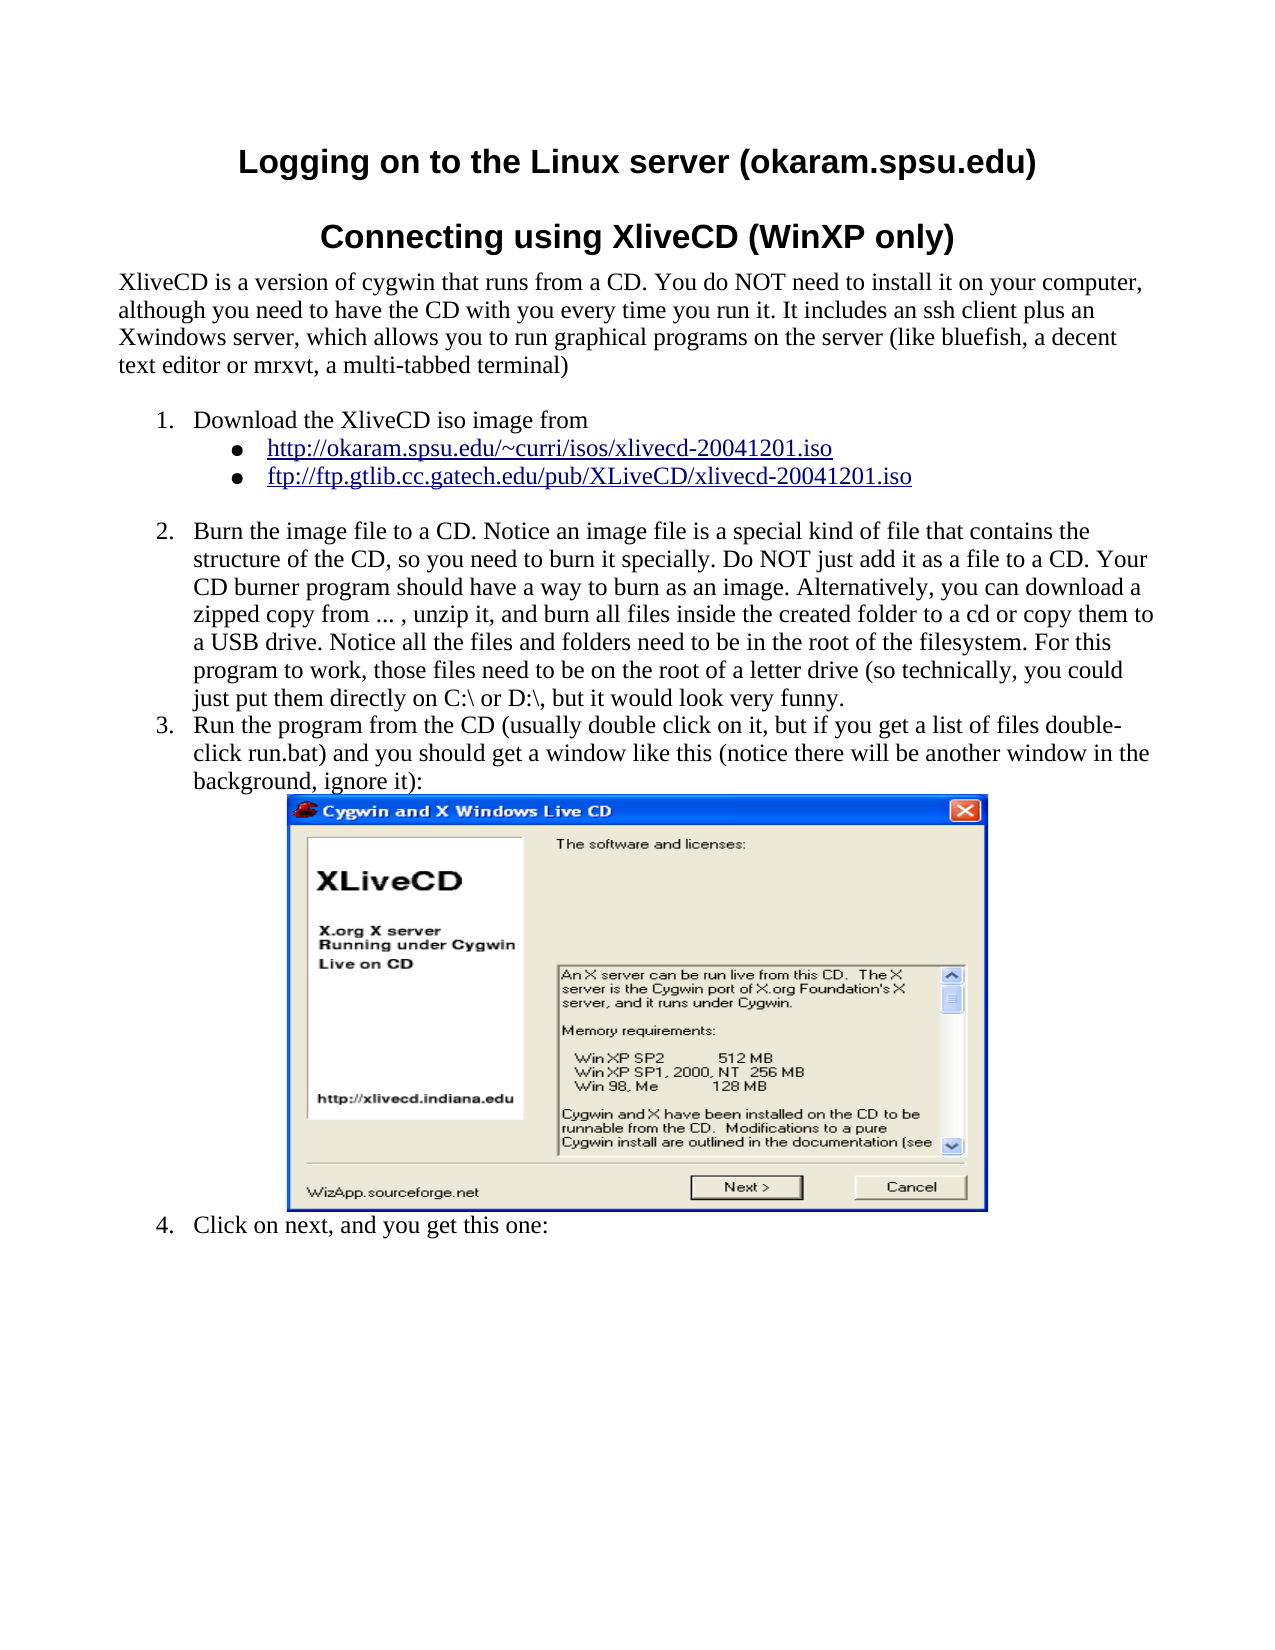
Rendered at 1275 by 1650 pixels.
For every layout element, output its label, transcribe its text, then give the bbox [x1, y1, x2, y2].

subtitle Logging on to the Linux server (okaram.spsu.edu) [118, 143, 1157, 181]
text XliveCD is a version of cygwin that runs from a CD. You do NOT need to install it on your computer, although you need to have the CD with you every time you run it. It includes an ssh client plus an Xwindows server, which allows you to run graphical programs on the server (like bluefish, a decent text editor or mrxvt, a multi-tabbed terminal) [118, 268, 1157, 379]
subtitle Connecting using XliveCD (WinXP only) [118, 218, 1157, 256]
list ftp://ftp.gtlib.cc.gatech.edu/pub/XLiveCD/xlivecd-20041201.iso [229, 462, 1157, 490]
list http://okaram.spsu.edu/~curri/isos/xlivecd-20041201.iso [229, 434, 1157, 462]
list Burn the image file to a CD. Notice an image file is a special kind of file that contains the structure of the CD, so you need to burn it specially. Do NOT just add it as a file to a CD. Your CD burner program should have a way to burn as an image. Alternatively, you can download a zipped copy from ... , unzip it, and burn all files inside the created folder to a cd or copy them to a USB drive. Notice all the files and folders need to be in the root of the filesystem. For this program to work, those files need to be on the root of a letter drive (so technically, you could just put them directly on C:\ or D:\, but it would look very funny. [156, 517, 1157, 711]
picture [286, 794, 989, 1212]
list Click on next, and you get this one: [156, 1041, 1157, 1239]
list Run the program from the CD (usually double click on it, but if you get a list of files double-click run.bat) and you should get a window like this (notice there will be another window in the background, ignore it): [156, 711, 1157, 794]
list Download the XliveCD iso image from [156, 407, 1157, 434]
